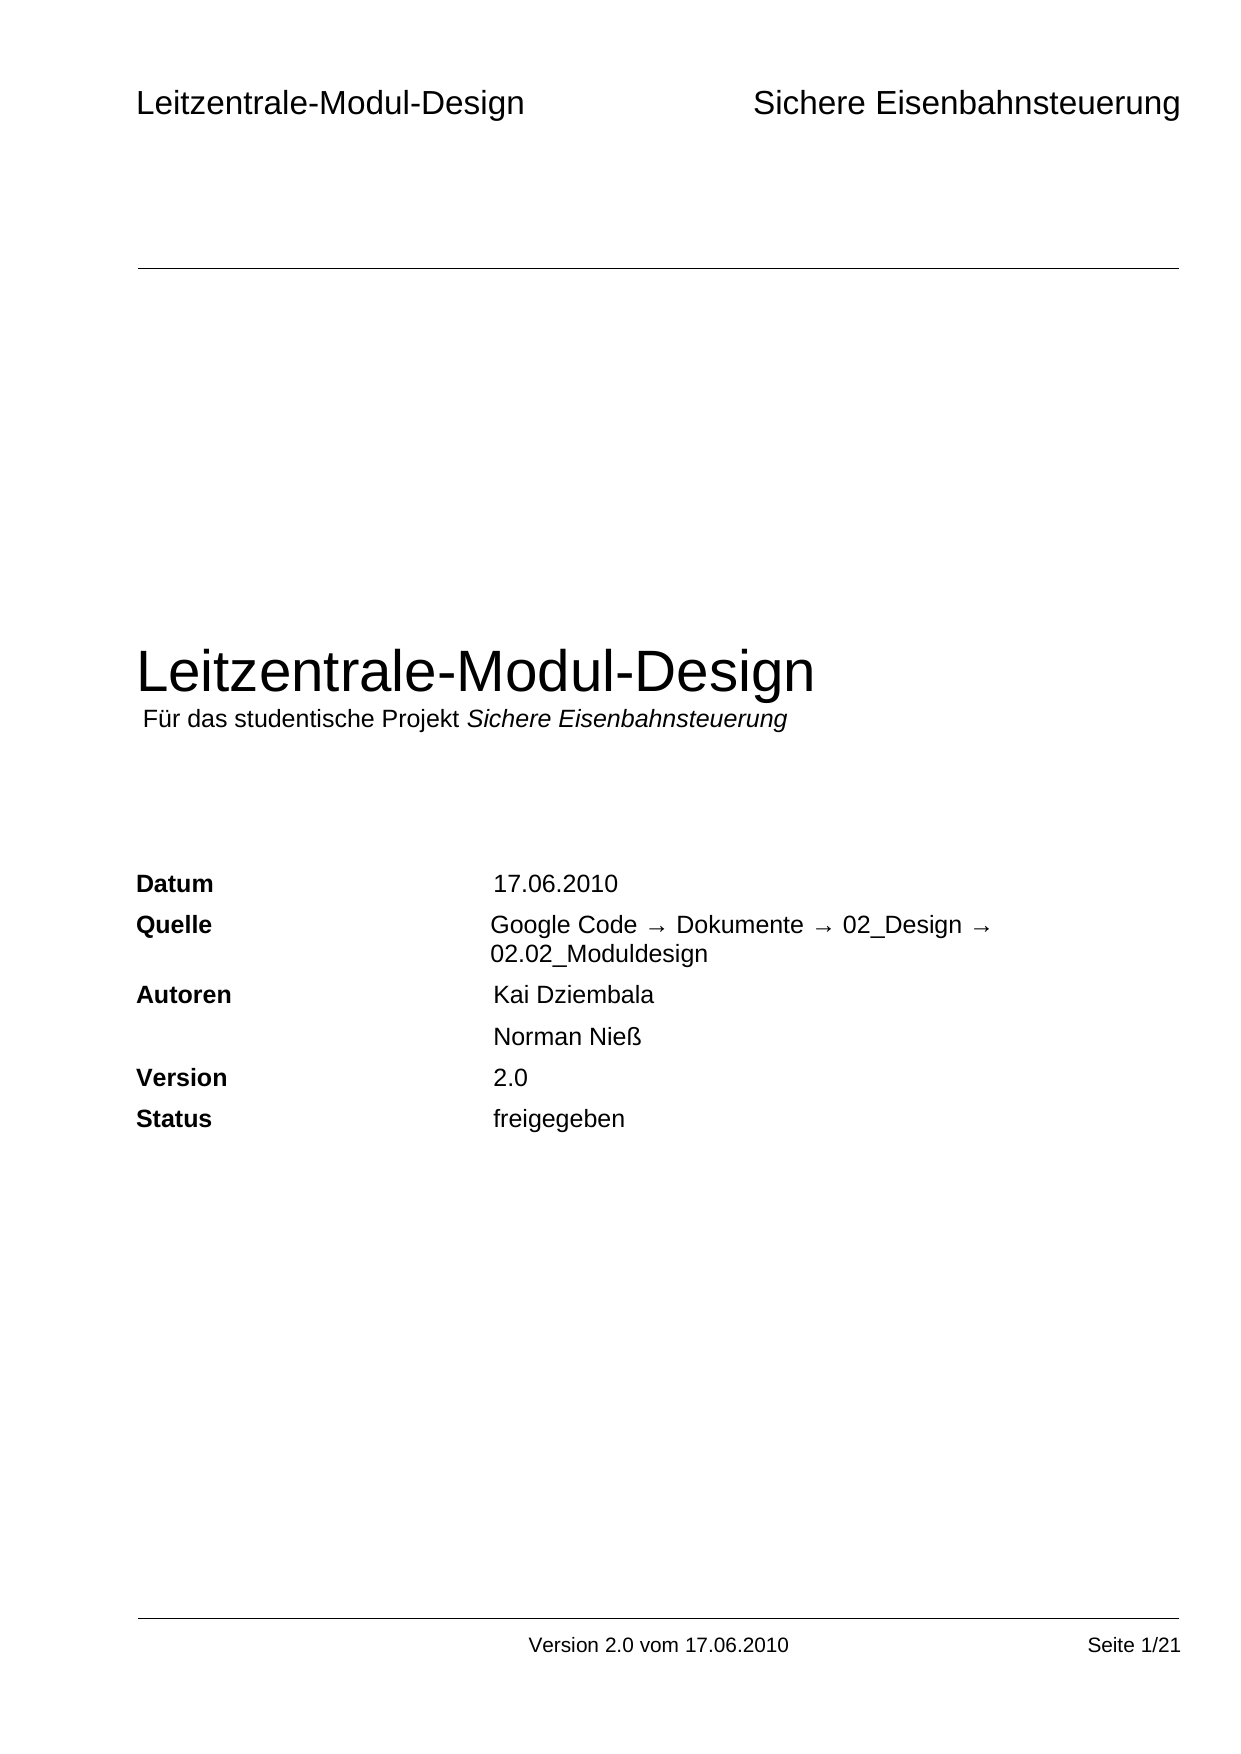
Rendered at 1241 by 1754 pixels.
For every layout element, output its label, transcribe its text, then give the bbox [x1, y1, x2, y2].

text Quelle Google Code → Dokumente → 02_Design → 02.02_Moduldesign [136, 910, 1181, 968]
text Datum 17.06.2010 [136, 869, 1181, 898]
text Version 2.0 [136, 1063, 1181, 1092]
text Autoren Kai Dziembala [136, 980, 1181, 1009]
text Für das studentische Projekt Sichere Eisenbahnsteuerung [136, 704, 1181, 733]
text Status freigegeben [136, 1104, 1181, 1133]
title Leitzentrale-Modul-Design [136, 637, 1181, 704]
text Norman Nieß [136, 1022, 1181, 1050]
